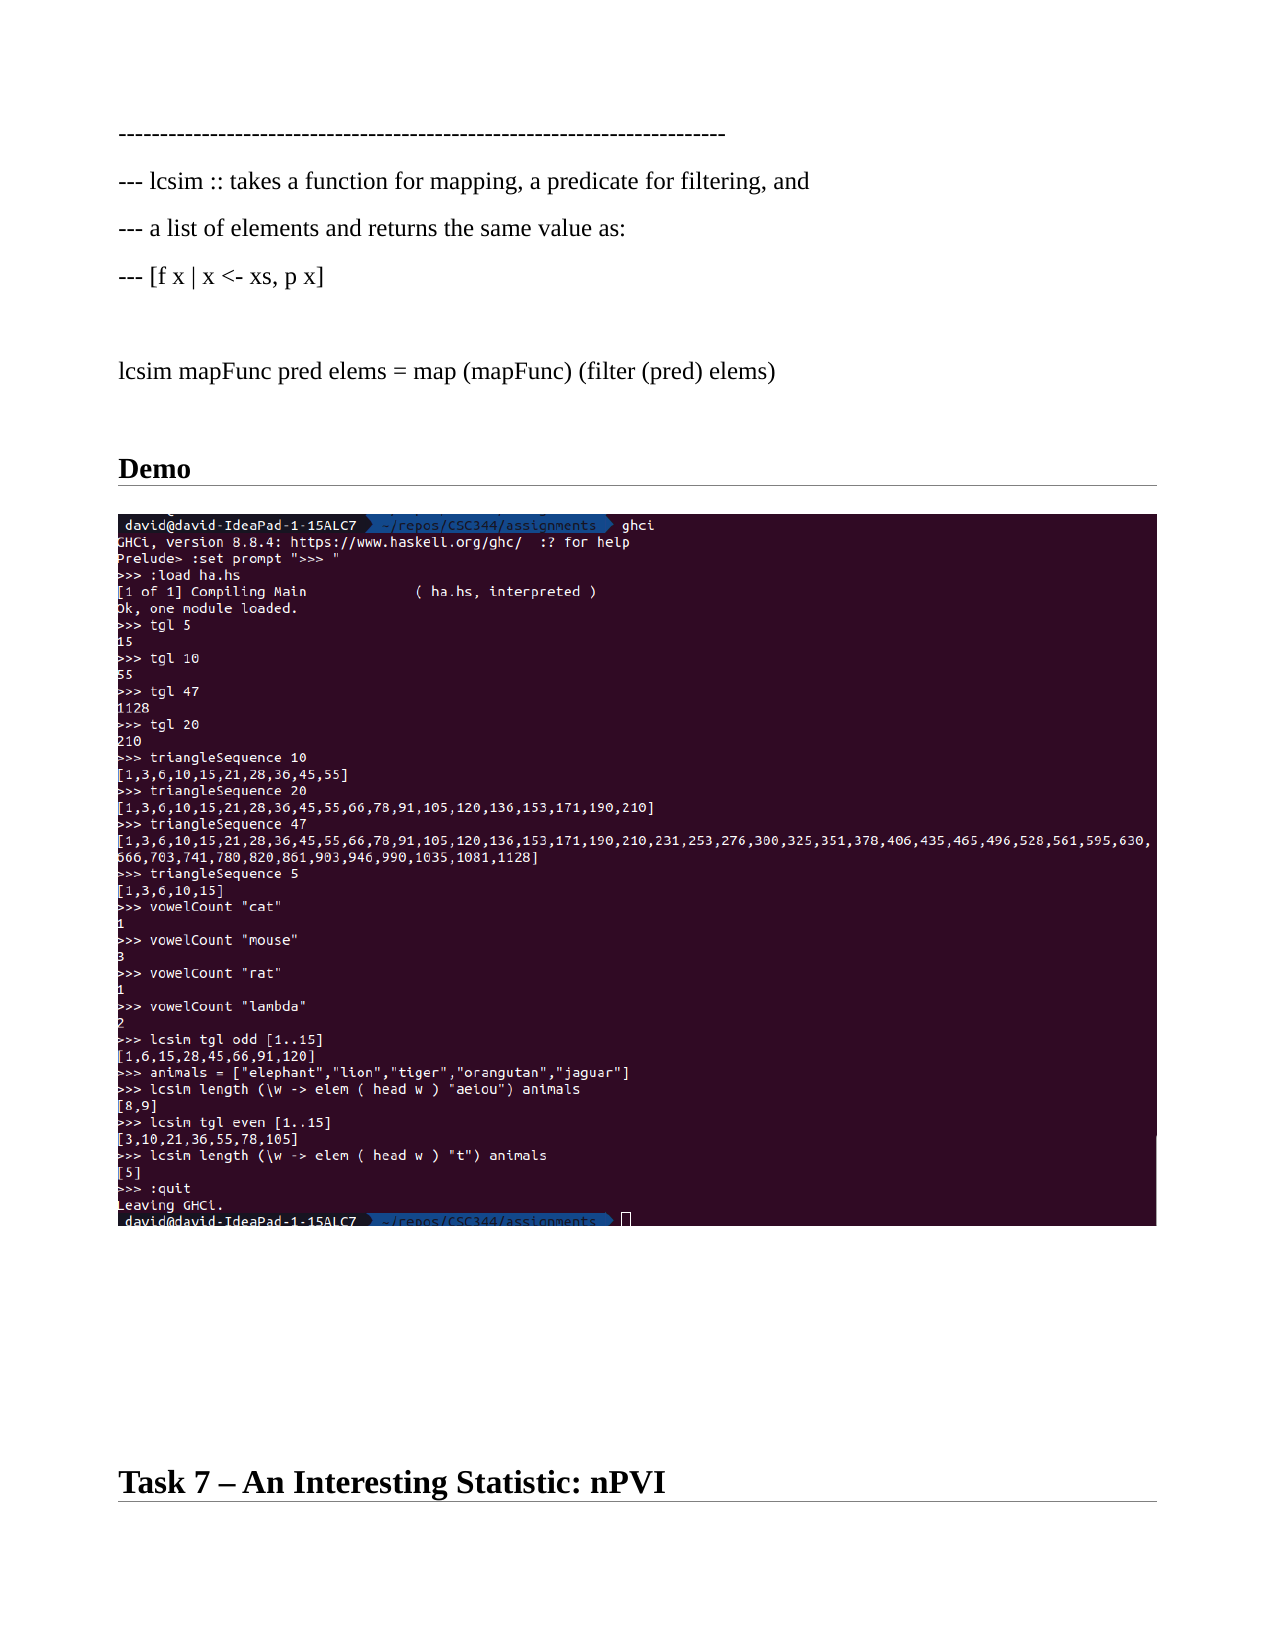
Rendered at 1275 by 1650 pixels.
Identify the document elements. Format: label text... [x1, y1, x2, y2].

text --- [f x | x <- xs, p x] [118, 261, 1157, 290]
text --- a list of elements and returns the same value as: [118, 213, 1157, 242]
text --- lcsim :: takes a function for mapping, a predicate for filtering, and [118, 166, 1157, 194]
picture [118, 514, 1157, 1226]
text lcsim mapFunc pred elems = map (mapFunc) (filter (pred) elems) [118, 356, 1157, 385]
text Task 7 – An Interesting Statistic: nPVI [118, 1463, 1157, 1501]
text Demo [118, 451, 1157, 485]
text ------------------------------------------------------------------------- [118, 118, 1157, 147]
